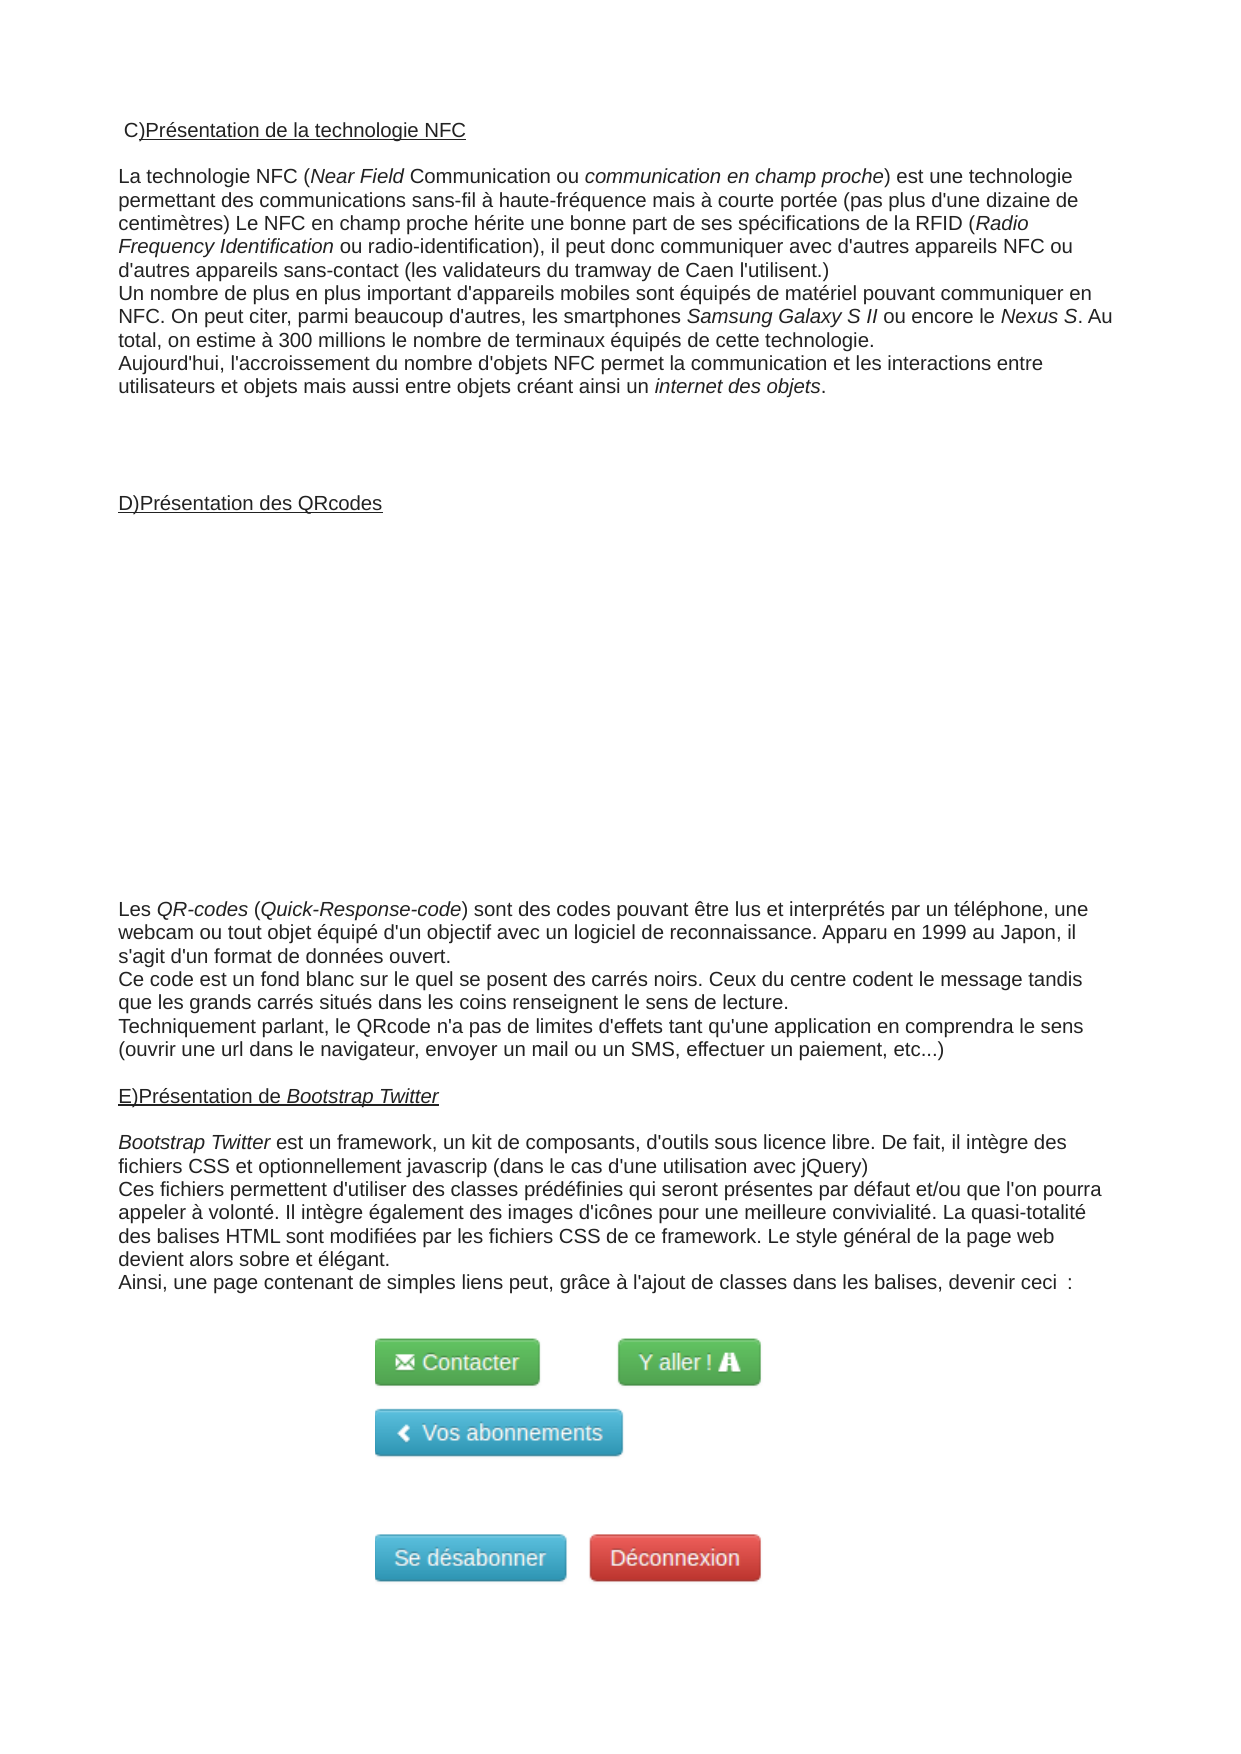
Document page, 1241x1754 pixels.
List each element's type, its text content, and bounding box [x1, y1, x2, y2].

text Ainsi, une page contenant de simples liens peut, grâce à l'ajout de classes dans les balises, devenir ceci : [118, 1271, 1122, 1294]
text E)Présentation de Bootstrap Twitter [118, 1084, 1122, 1107]
text Bootstrap Twitter est un framework, un kit de composants, d'outils sous licence libre. De fait, il intègre des fichiers CSS et optionnellement javascrip (dans le cas d'une utilisation avec jQuery) [118, 1131, 1122, 1177]
text Les QR-codes (Quick-Response-code) sont des codes pouvant être lus et interprétés par un téléphone, une webcam ou tout objet équipé d'un objectif avec un logiciel de reconnaissance. Apparu en 1999 au Japon, il s'agit d'un format de données ouvert. [118, 897, 1122, 967]
text La technologie NFC (Near Field Communication ou communication en champ proche) est une technologie permettant des communications sans-fil à haute-fréquence mais à courte portée (pas plus d'une dizaine de centimètres) Le NFC en champ proche hérite une bonne part de ses spécifications de la RFID (Radio Frequency Identification ou radio-identification), il peut donc communiquer avec d'autres appareils NFC ou d'autres appareils sans-contact (les validateurs du tramway de Caen l'utilisent.) [118, 165, 1122, 281]
text Techniquement parlant, le QRcode n'a pas de limites d'effets tant qu'une application en comprendra le sens (ouvrir une url dans le navigateur, envoyer un mail ou un SMS, effectuer un paiement, etc...) [118, 1014, 1122, 1061]
text Ce code est un fond blanc sur le quel se posent des carrés noirs. Ceux du centre codent le message tandis que les grands carrés situés dans les coins renseignent le sens de lecture. [118, 967, 1122, 1014]
text C)Présentation de la technologie NFC [118, 118, 1122, 141]
picture [375, 1317, 866, 1602]
text Aujourd'hui, l'accroissement du nombre d'objets NFC permet la communication et les interactions entre utilisateurs et objets mais aussi entre objets créant ainsi un internet des objets. [118, 351, 1122, 398]
text Un nombre de plus en plus important d'appareils mobiles sont équipés de matériel pouvant communiquer en NFC. On peut citer, parmi beaucoup d'autres, les smartphones Samsung Galaxy S II ou encore le Nexus S. Au total, on estime à 300 millions le nombre de terminaux équipés de cette technologie. [118, 281, 1122, 351]
text Ces fichiers permettent d'utiliser des classes prédéfinies qui seront présentes par défaut et/ou que l'on pourra appeler à volonté. Il intègre également des images d'icônes pour une meilleure convivialité. La quasi-totalité des balises HTML sont modifiées par les fichiers CSS de ce framework. Le style général de la page web devient alors sobre et élégant. [118, 1177, 1122, 1271]
text D)Présentation des QRcodes [118, 491, 1122, 515]
